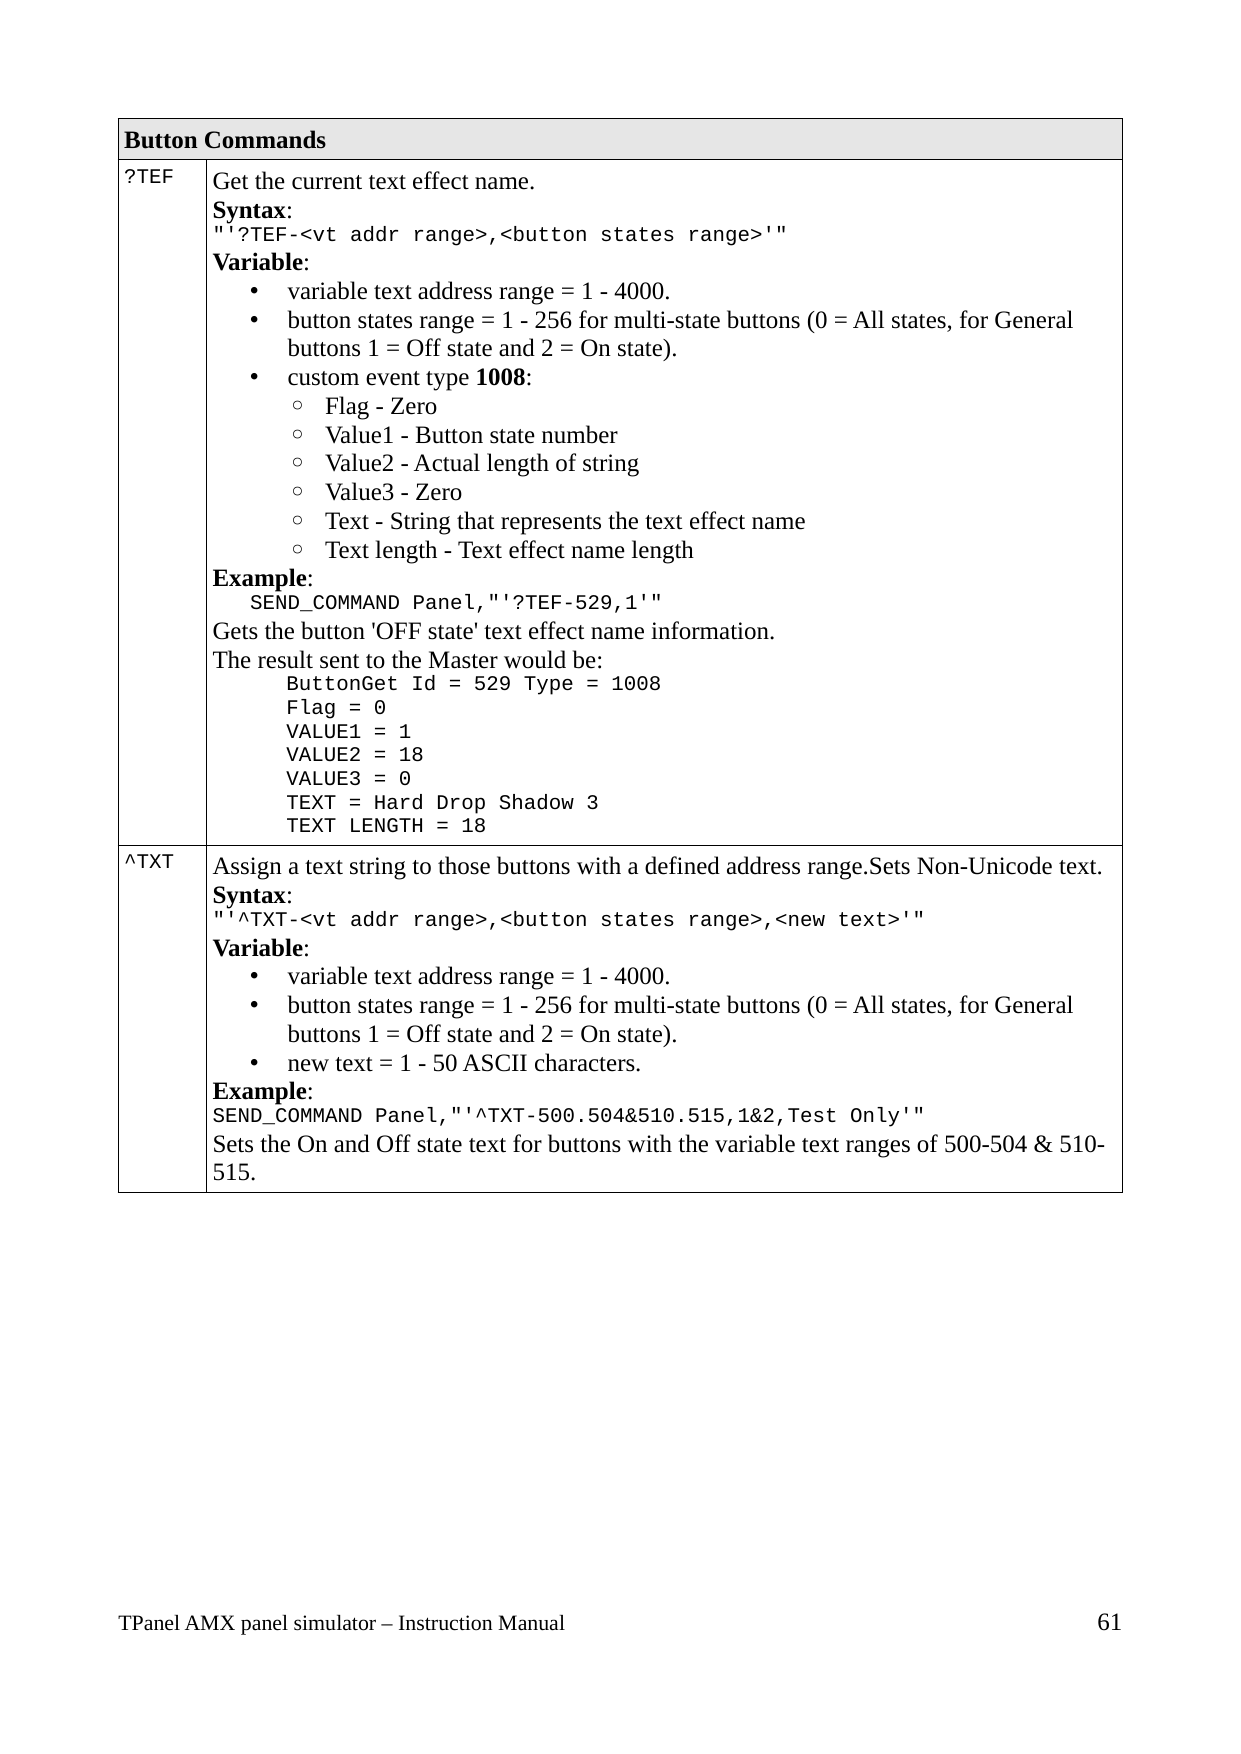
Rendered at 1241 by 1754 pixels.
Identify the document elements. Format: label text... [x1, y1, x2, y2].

table_cell Assign a text string to those buttons with a defined address range.Sets Non-Unicode text. Syntax: "'^TXT-<vt addr range>,<button states range>,<new text>'" Variable: variable text address range = 1 - 4000. button states range = 1 - 256 for multi-state buttons (0 = All states, for General buttons 1 = Off state and 2 = On state). new text = 1 - 50 ASCII characters. Example: SEND_COMMAND Panel,"'^TXT-500.504&510.515,1&2,Test Only'" Sets the On and Off state text for buttons with the variable text ranges of 500-504 & 510-515. [207, 846, 1122, 1192]
table_cell ^TXT [119, 846, 206, 1192]
table_cell Get the current text effect name. Syntax: "'?TEF-<vt addr range>,<button states range>'" Variable: variable text address range = 1 - 4000. button states range = 1 - 256 for multi-state buttons (0 = All states, for General buttons 1 = Off state and 2 = On state). custom event type 1008: Flag - Zero Value1 - Button state number Value2 - Actual length of string Value3 - Zero Text - String that represents the text effect name Text length - Text effect name length Example: SEND_COMMAND Panel,"'?TEF-529,1'" Gets the button 'OFF state' text effect name information. The result sent to the Master would be: ButtonGet Id = 529 Type = 1008 Flag = 0 VALUE1 = 1 VALUE2 = 18 VALUE3 = 0 TEXT = Hard Drop Shadow 3 TEXT LENGTH = 18 [207, 160, 1122, 845]
table_cell ?TEF [119, 160, 206, 845]
table_header Button Commands [119, 119, 1122, 159]
